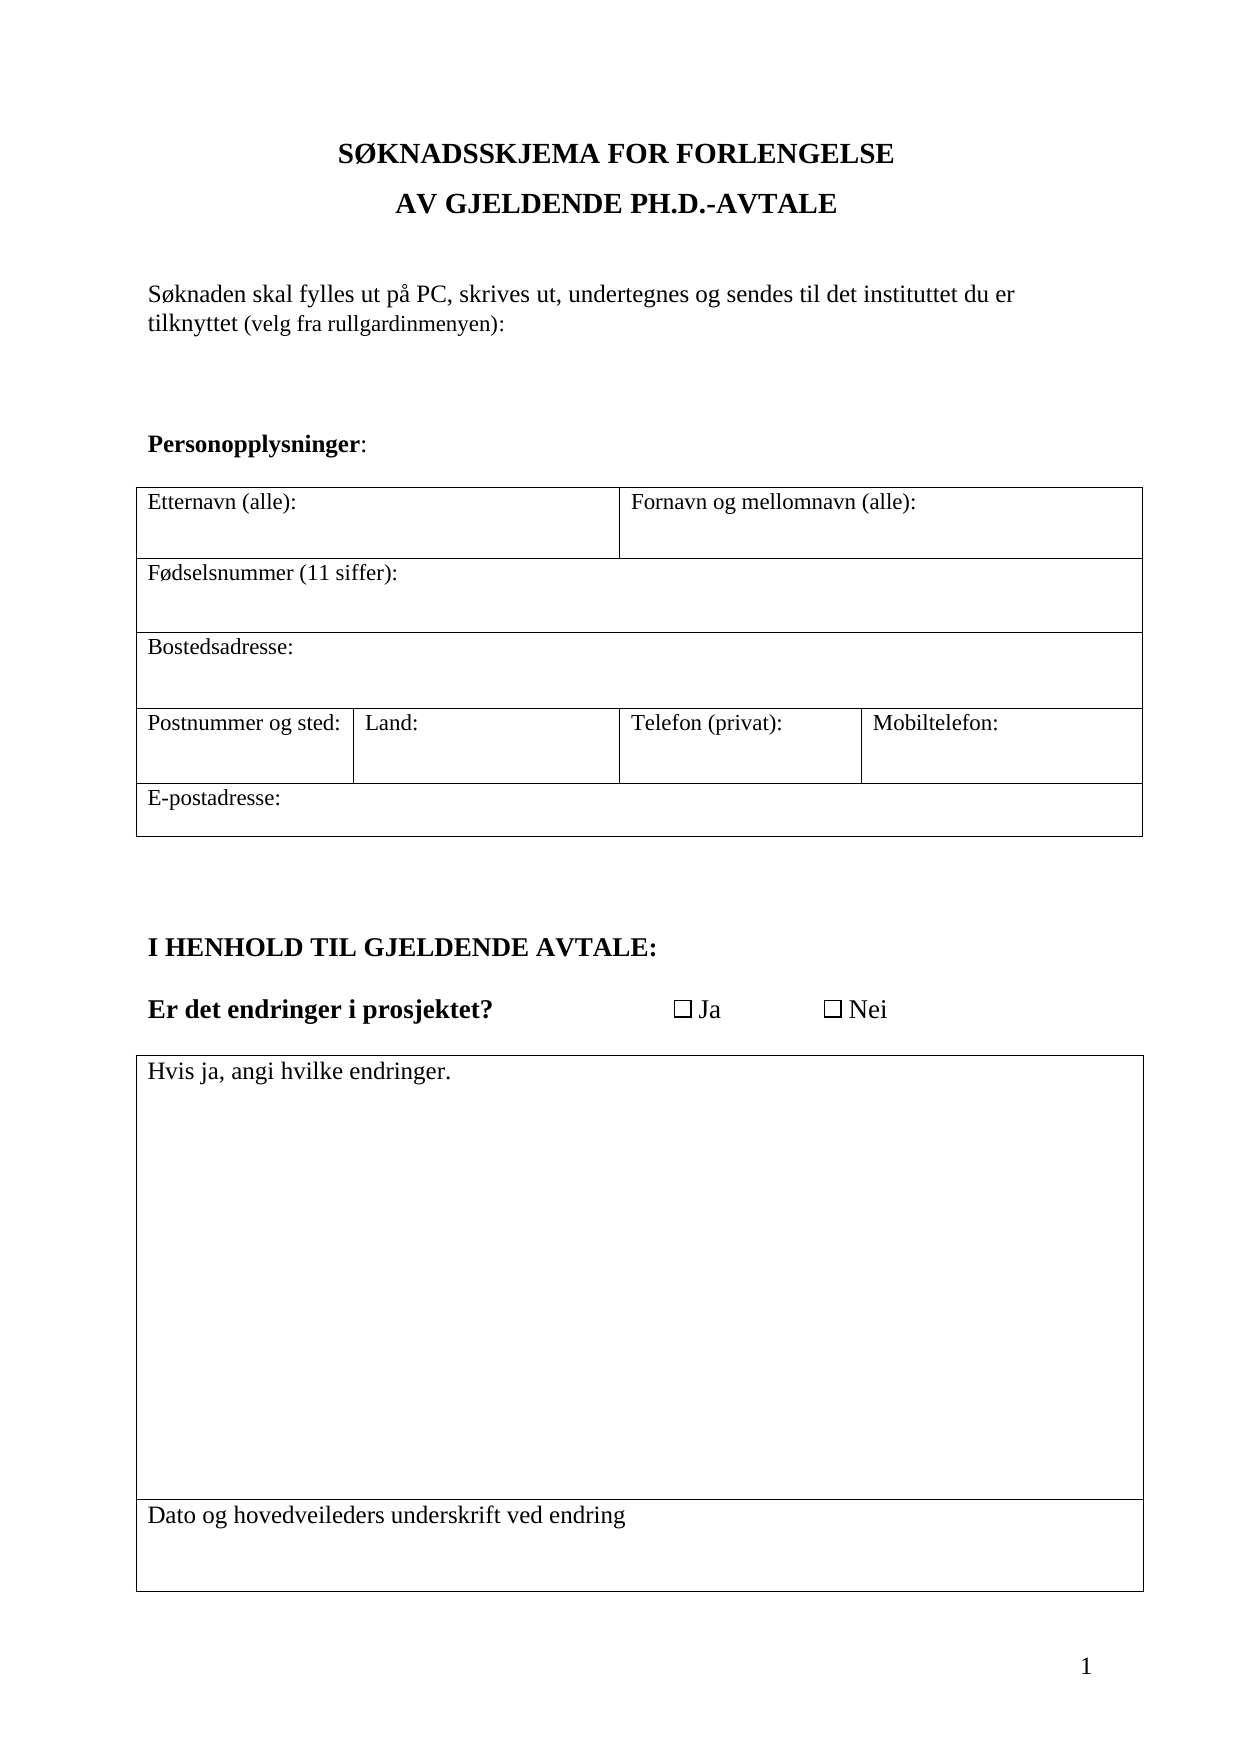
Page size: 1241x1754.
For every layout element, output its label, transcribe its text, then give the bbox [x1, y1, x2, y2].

table_cell Dato og hovedveileders underskrift ved endring [137, 1500, 1143, 1591]
text SØKNADSSKJEMA FOR FORLENGELSE [148, 136, 1092, 169]
text Personopplysninger: [148, 429, 1092, 458]
table_cell Telefon (privat): [620, 709, 861, 782]
text Søknaden skal fylles ut på PC, skrives ut, undertegnes og sendes til det instituttet du er tilknyttet (velg fra rullgardinmenyen): [148, 279, 1092, 337]
table_cell E-postadresse: [137, 784, 1142, 836]
table_cell Mobiltelefon: [862, 709, 1142, 782]
table_cell Bostedsadresse: [137, 633, 1142, 708]
text Er det endringer i prosjektet? Ja Nei [148, 993, 1092, 1024]
table_cell Land: [354, 709, 619, 782]
table_cell Fødselsnummer (11 siffer): [137, 559, 1142, 632]
table_cell Postnummer og sted: [137, 709, 353, 782]
table_header Fornavn og mellomnavn (alle): [620, 488, 1142, 558]
table_header Hvis ja, angi hvilke endringer. [137, 1056, 1143, 1499]
text I HENHOLD TIL GJELDENDE AVTALE: [148, 931, 1092, 962]
text AV GJELDENDE PH.D.-AVTALE [148, 186, 1092, 220]
table_header Etternavn (alle): [137, 488, 619, 558]
